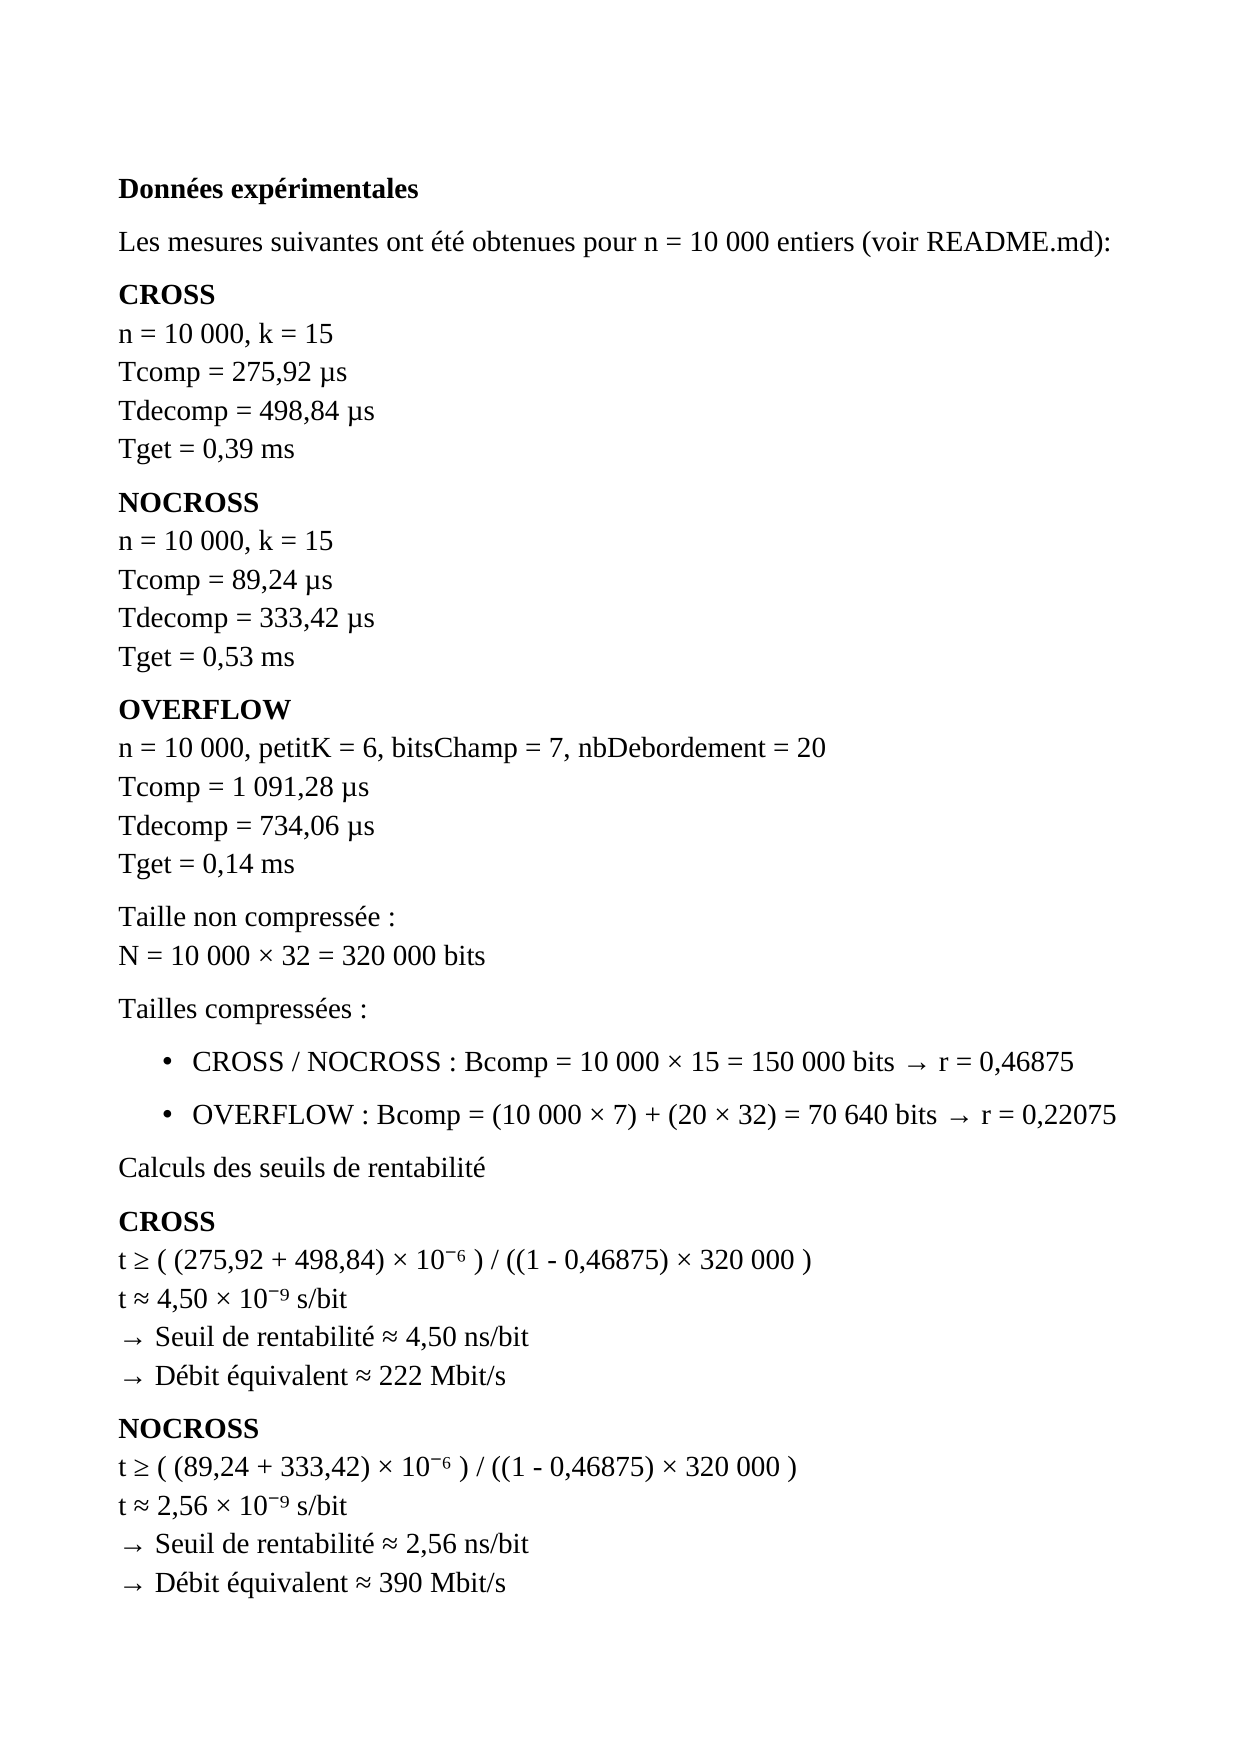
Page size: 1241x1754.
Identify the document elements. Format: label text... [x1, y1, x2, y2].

text OVERFLOW n = 10 000, petitK = 6, bitsChamp = 7, nbDebordement = 20 Tcomp = 1 091,28 µs Tdecomp = 734,06 µs Tget = 0,14 ms [118, 692, 1122, 880]
list CROSS / NOCROSS : Bcomp = 10 000 × 15 = 150 000 bits → r = 0,46875 [162, 1044, 1122, 1078]
text CROSS t ≥ ( (275,92 + 498,84) × 10⁻⁶ ) / ((1 - 0,46875) × 320 000 ) t ≈ 4,50 × 10⁻⁹ s/bit → Seuil de rentabilité ≈ 4,50 ns/bit → Débit équivalent ≈ 222 Mbit/s [118, 1204, 1122, 1391]
text NOCROSS t ≥ ( (89,24 + 333,42) × 10⁻⁶ ) / ((1 - 0,46875) × 320 000 ) t ≈ 2,56 × 10⁻⁹ s/bit → Seuil de rentabilité ≈ 2,56 ns/bit → Débit équivalent ≈ 390 Mbit/s [118, 1411, 1122, 1599]
subtitle Calculs des seuils de rentabilité [118, 1151, 1122, 1184]
text Les mesures suivantes ont été obtenues pour n = 10 000 entiers (voir README.md): [118, 224, 1122, 258]
text Tailles compressées : [118, 991, 1122, 1024]
subtitle Données expérimentales [118, 171, 1122, 205]
text NOCROSS n = 10 000, k = 15 Tcomp = 89,24 µs Tdecomp = 333,42 µs Tget = 0,53 ms [118, 485, 1122, 672]
text Taille non compressée : N = 10 000 × 32 = 320 000 bits [118, 899, 1122, 971]
text CROSS n = 10 000, k = 15 Tcomp = 275,92 µs Tdecomp = 498,84 µs Tget = 0,39 ms [118, 277, 1122, 465]
list OVERFLOW : Bcomp = (10 000 × 7) + (20 × 32) = 70 640 bits → r = 0,22075 [162, 1097, 1122, 1131]
